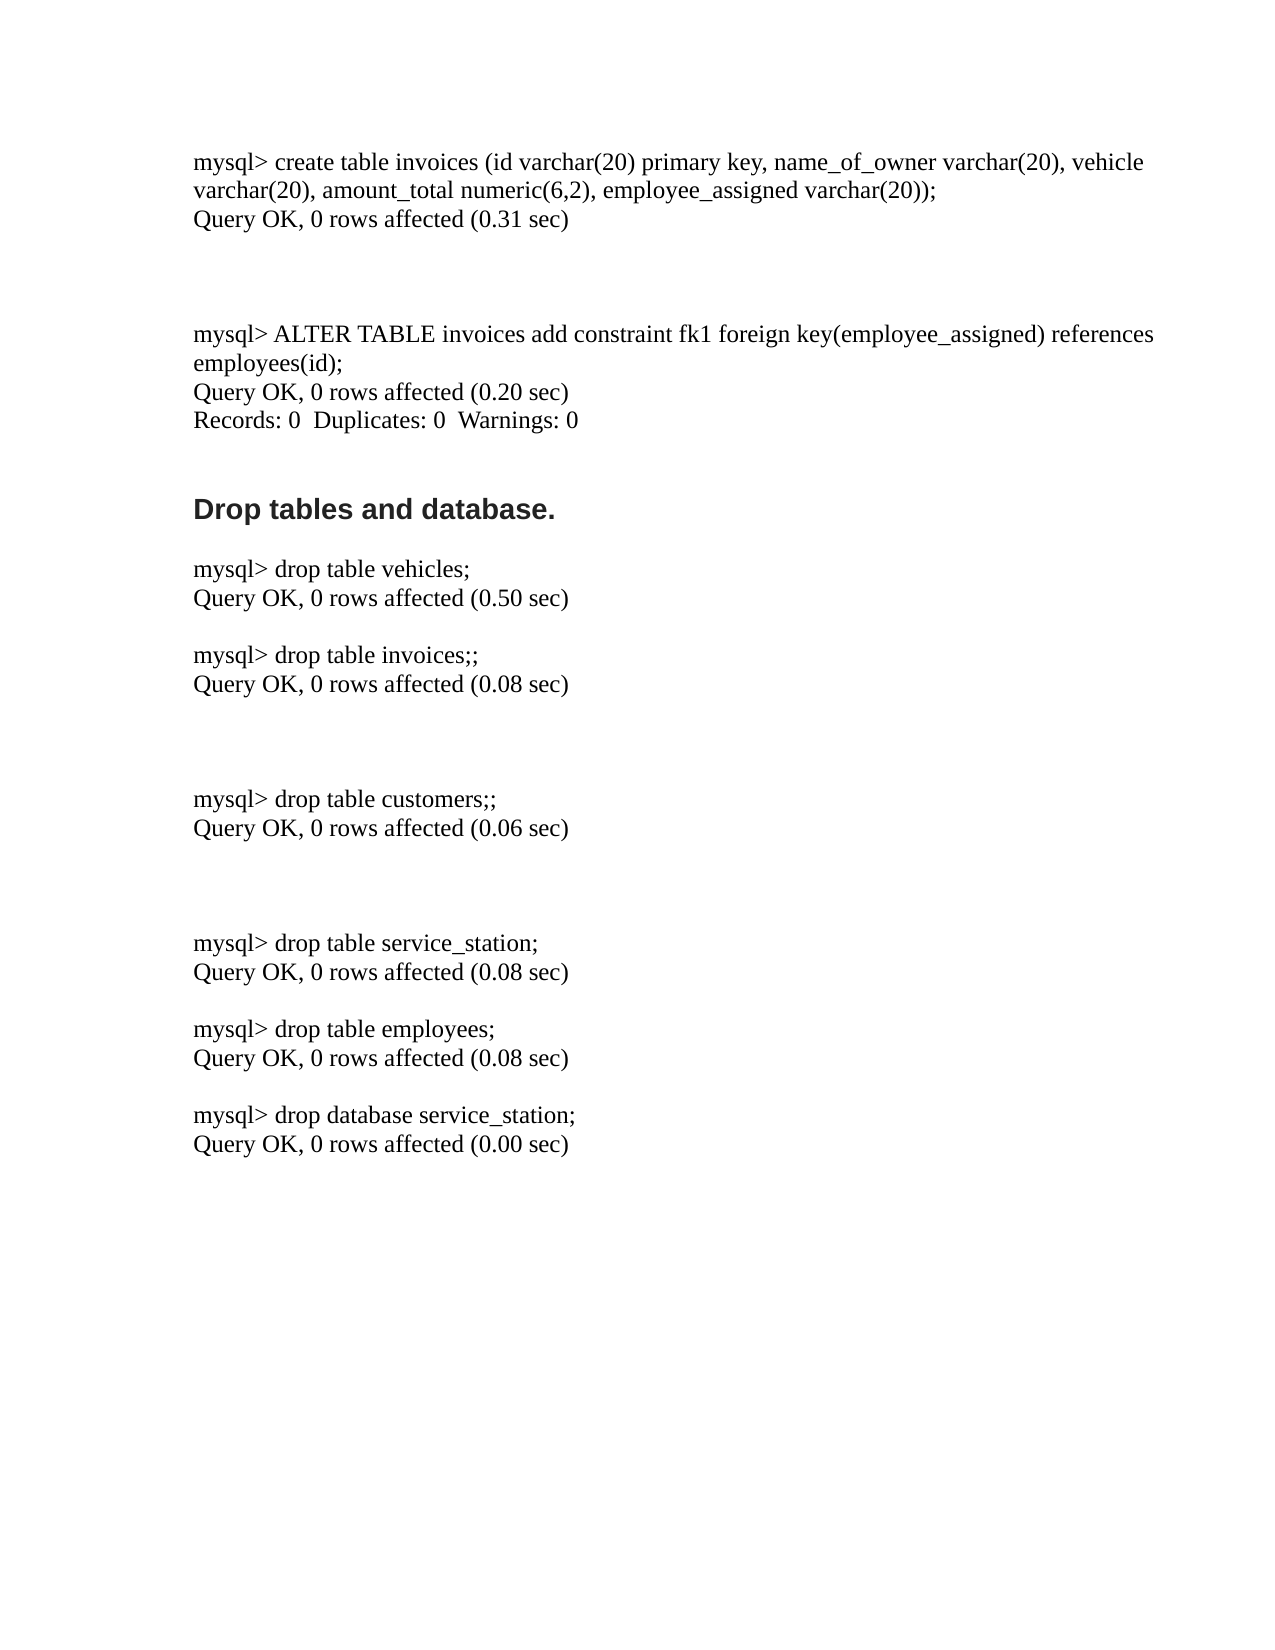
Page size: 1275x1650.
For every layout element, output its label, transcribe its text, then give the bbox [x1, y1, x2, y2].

text mysql> ALTER TABLE invoices add constraint fk1 foreign key(employee_assigned) references employees(id); [193, 319, 1157, 377]
text mysql> drop table service_station; [193, 928, 1157, 957]
text Query OK, 0 rows affected (0.20 sec) [193, 377, 1157, 406]
text Query OK, 0 rows affected (0.08 sec) [193, 1043, 1157, 1072]
text Query OK, 0 rows affected (0.50 sec) [193, 583, 1157, 612]
text mysql> create table invoices (id varchar(20) primary key, name_of_owner varchar(20), vehicle varchar(20), amount_total numeric(6,2), employee_assigned varchar(20)); [193, 147, 1157, 204]
text mysql> drop table customers;; [193, 784, 1157, 813]
text Query OK, 0 rows affected (0.00 sec) [193, 1129, 1157, 1158]
text mysql> drop table employees; [193, 1014, 1157, 1043]
text mysql> drop table vehicles; [193, 554, 1157, 583]
text Query OK, 0 rows affected (0.08 sec) [193, 957, 1157, 985]
text Records: 0 Duplicates: 0 Warnings: 0 [193, 406, 1157, 434]
text Query OK, 0 rows affected (0.08 sec) [193, 669, 1157, 698]
text Query OK, 0 rows affected (0.31 sec) [193, 204, 1157, 233]
text mysql> drop database service_station; [193, 1100, 1157, 1129]
text mysql> drop table invoices;; [193, 640, 1157, 669]
text Query OK, 0 rows affected (0.06 sec) [193, 813, 1157, 842]
text Drop tables and database. [193, 492, 1157, 525]
